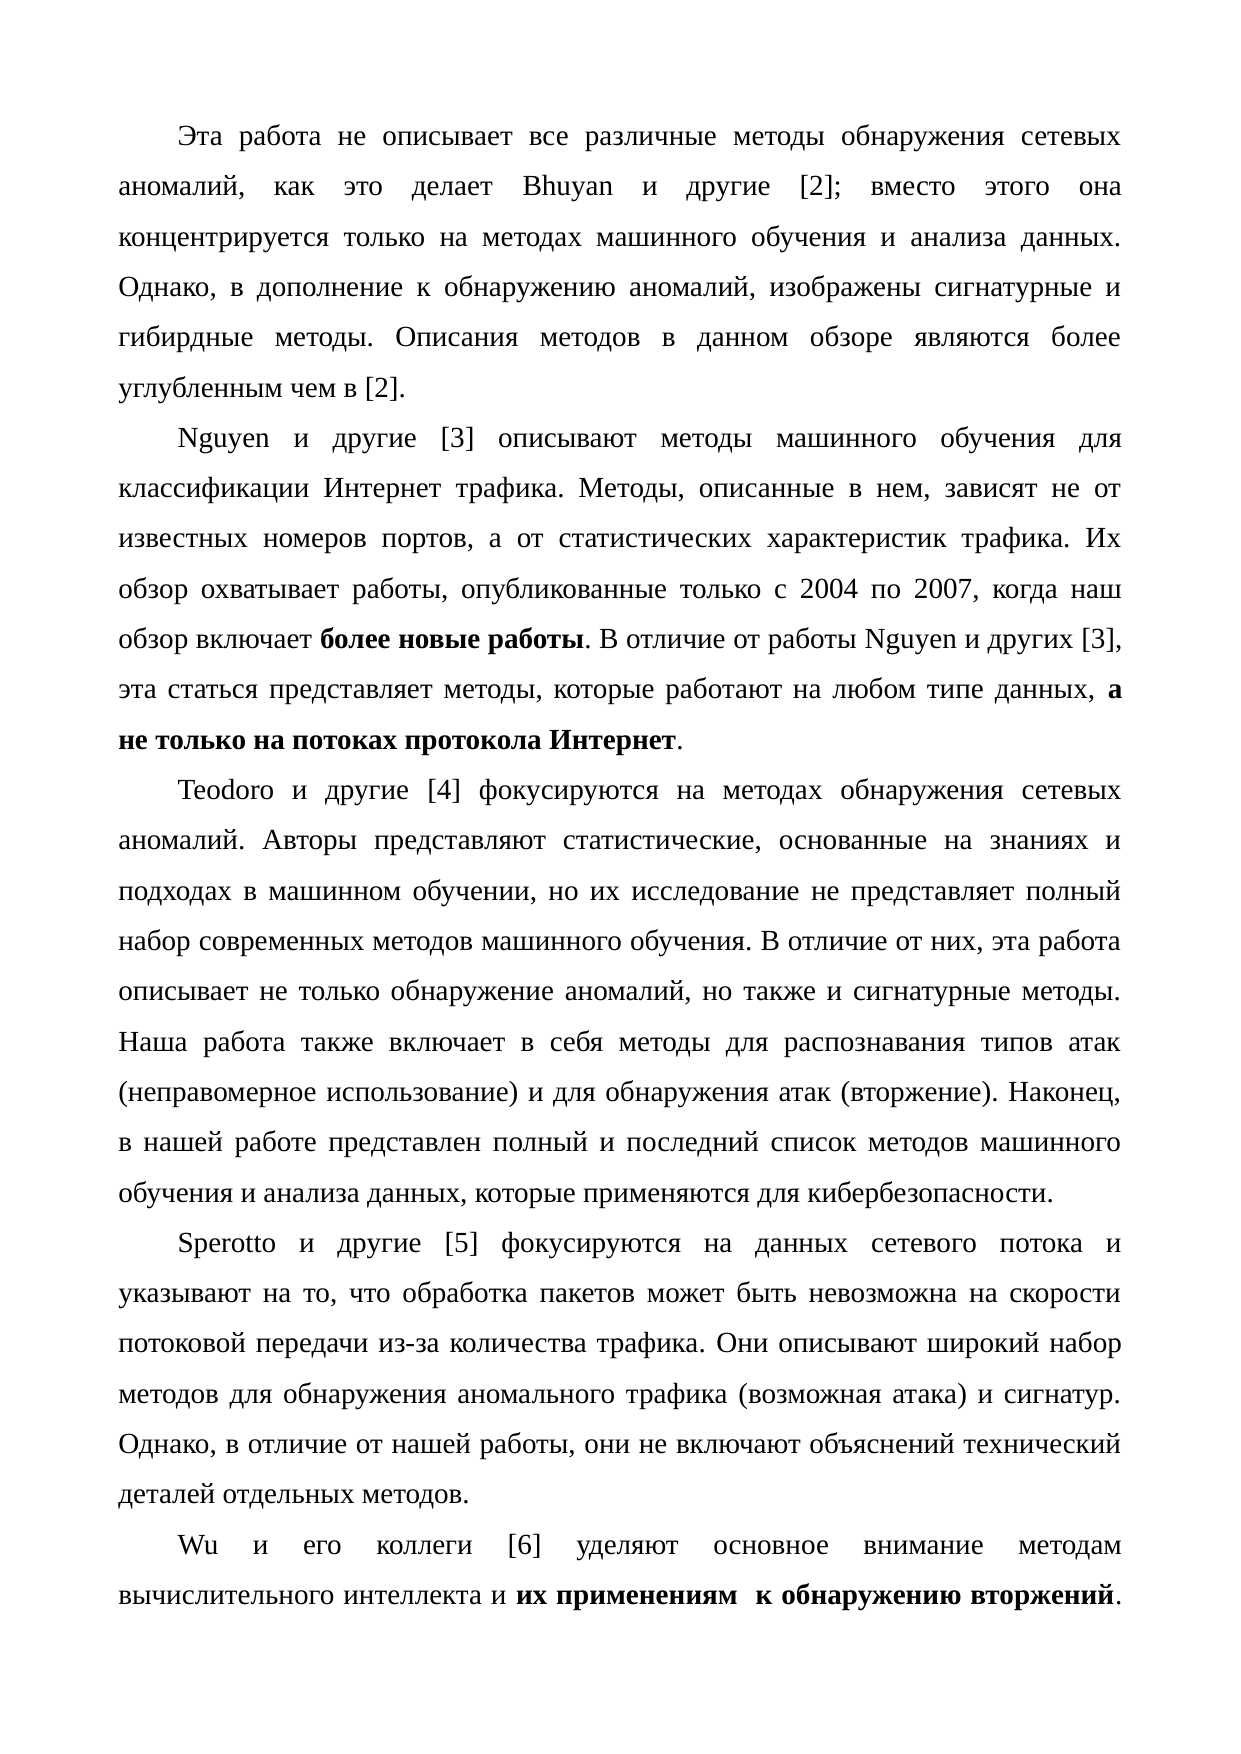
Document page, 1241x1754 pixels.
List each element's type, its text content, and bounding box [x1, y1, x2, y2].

text Wu и его коллеги [6] уделяют основное внимание методам вычислительного интеллекта и их применениям к обнаружению вторжений. [118, 1527, 1122, 1611]
text Sperotto и другие [5] фокусируются на данных сетевого потока и указывают на то, что обработка пакетов может быть невозможна на скорости потоковой передачи из-за количества трафика. Они описывают широкий набор методов для обнаружения аномального трафика (возможная атака) и сигнатур. Однако, в отличие от нашей работы, они не включают объяснений технический деталей отдельных методов. [118, 1225, 1122, 1510]
text Эта работа не описывает все различные методы обнаружения сетевых аномалий, как это делает Bhuyan и другие [2]; вместо этого она концентрируется только на методах машинного обучения и анализа данных. Однако, в дополнение к обнаружению аномалий, изображены сигнатурные и гибирдные методы. Описания методов в данном обзоре являются более углубленным чем в [2]. [118, 118, 1122, 403]
text Nguyen и другие [3] описывают методы машинного обучения для классификации Интернет трафика. Методы, описанные в нем, зависят не от известных номеров портов, а от статистических характеристик трафика. Их обзор охватывает работы, опубликованные только с 2004 по 2007, когда наш обзор включает более новые работы. В отличие от работы Nguyen и других [3], эта статься представляет методы, которые работают на любом типе данных, а не только на потоках протокола Интернет. [118, 420, 1122, 755]
text Teodoro и другие [4] фокусируются на методах обнаружения сетевых аномалий. Авторы представляют статистические, основанные на знаниях и подходах в машинном обучении, но их исследование не представляет полный набор современных методов машинного обучения. В отличие от них, эта работа описывает не только обнаружение аномалий, но также и сигнатурные методы. Наша работа также включает в себя методы для распознавания типов атак (неправомерное использование) и для обнаружения атак (вторжение). Наконец, в нашей работе представлен полный и последний список методов машинного обучения и анализа данных, которые применяются для кибербезопасности. [118, 772, 1122, 1208]
